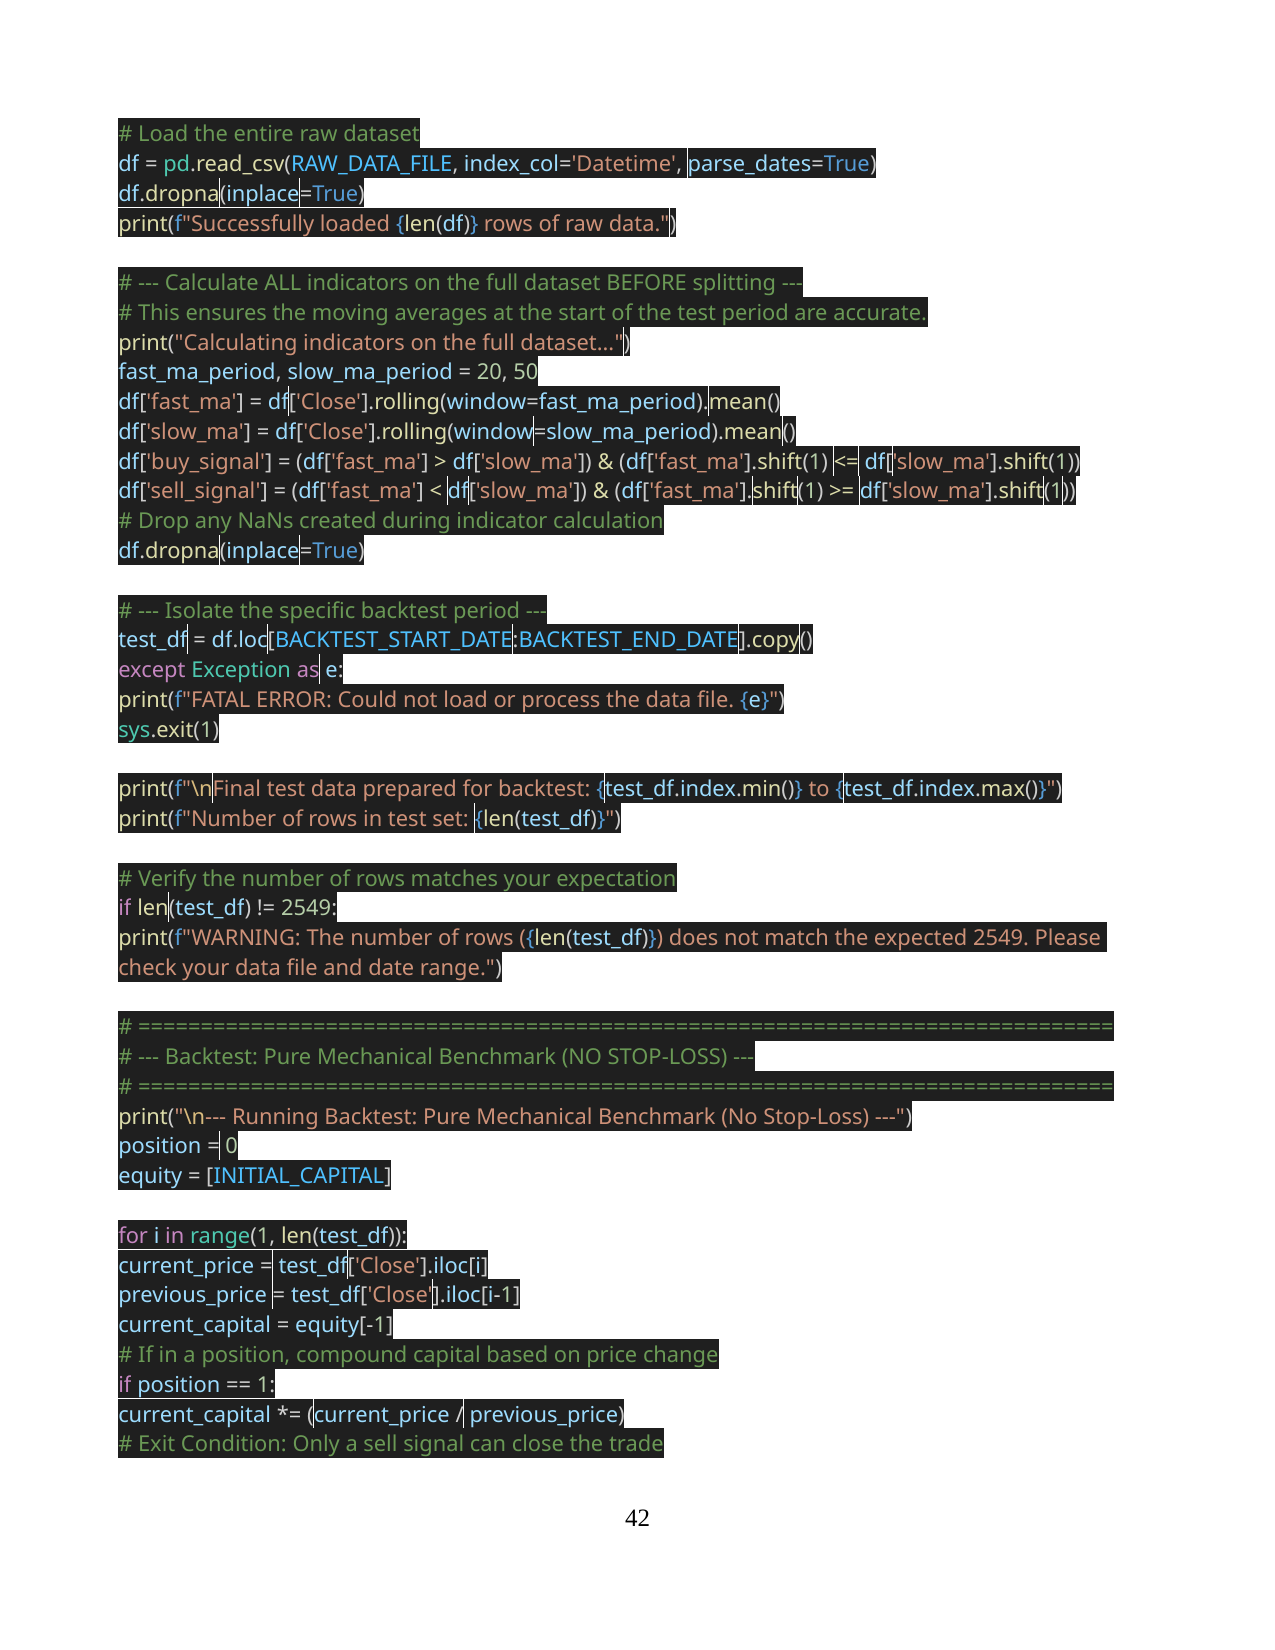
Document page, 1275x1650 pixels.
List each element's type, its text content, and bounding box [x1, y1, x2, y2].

text for i in range(1, len(test_df)): [118, 1220, 1157, 1249]
text # This ensures the moving averages at the start of the test period are accurate. [118, 297, 1157, 327]
text print(f"Number of rows in test set: {len(test_df)}") [118, 803, 1157, 833]
text position = 0 [118, 1131, 1157, 1160]
text print(f"Successfully loaded {len(df)} rows of raw data.") [118, 207, 1157, 237]
text df = pd.read_csv(RAW_DATA_FILE, index_col='Datetime', parse_dates=True) [118, 148, 1157, 178]
text current_price = test_df['Close'].iloc[i] [118, 1249, 1157, 1279]
text # --- Isolate the specific backtest period --- [118, 594, 1157, 624]
text # Drop any NaNs created during indicator calculation [118, 505, 1157, 535]
text df.dropna(inplace=True) [118, 535, 1157, 565]
text print(f"\nFinal test data prepared for backtest: {test_df.index.min()} to {test_df.index.max()}") [118, 773, 1157, 803]
text # --- Backtest: Pure Mechanical Benchmark (NO STOP-LOSS) --- [118, 1041, 1157, 1071]
text print("Calculating indicators on the full dataset...") [118, 327, 1157, 356]
text df['buy_signal'] = (df['fast_ma'] > df['slow_ma']) & (df['fast_ma'].shift(1) <= df['slow_ma'].shift(1)) [118, 446, 1157, 476]
text df['fast_ma'] = df['Close'].rolling(window=fast_ma_period).mean() [118, 386, 1157, 416]
text sys.exit(1) [118, 714, 1157, 743]
text current_capital *= (current_price / previous_price) [118, 1398, 1157, 1428]
text except Exception as e: [118, 654, 1157, 684]
text current_capital = equity[-1] [118, 1309, 1157, 1339]
text df['slow_ma'] = df['Close'].rolling(window=slow_ma_period).mean() [118, 416, 1157, 446]
text df.dropna(inplace=True) [118, 178, 1157, 207]
text previous_price = test_df['Close'].iloc[i-1] [118, 1279, 1157, 1309]
text # Load the entire raw dataset [118, 118, 1157, 148]
text print(f"WARNING: The number of rows ({len(test_df)}) does not match the expected 2549. Please check your data file and date range.") [118, 922, 1157, 982]
text if len(test_df) != 2549: [118, 892, 1157, 922]
text # Verify the number of rows matches your expectation [118, 862, 1157, 892]
text df['sell_signal'] = (df['fast_ma'] < df['slow_ma']) & (df['fast_ma'].shift(1) >= df['slow_ma'].shift(1)) [118, 476, 1157, 505]
text fast_ma_period, slow_ma_period = 20, 50 [118, 356, 1157, 386]
text print(f"FATAL ERROR: Could not load or process the data file. {e}") [118, 684, 1157, 714]
text # ============================================================================== [118, 1071, 1157, 1101]
text test_df = df.loc[BACKTEST_START_DATE:BACKTEST_END_DATE].copy() [118, 624, 1157, 654]
text if position == 1: [118, 1369, 1157, 1398]
text equity = [INITIAL_CAPITAL] [118, 1160, 1157, 1190]
text # Exit Condition: Only a sell signal can close the trade [118, 1428, 1157, 1458]
text print("\n--- Running Backtest: Pure Mechanical Benchmark (No Stop-Loss) ---") [118, 1101, 1157, 1131]
text # --- Calculate ALL indicators on the full dataset BEFORE splitting --- [118, 267, 1157, 297]
text # ============================================================================== [118, 1011, 1157, 1041]
text # If in a position, compound capital based on price change [118, 1339, 1157, 1369]
